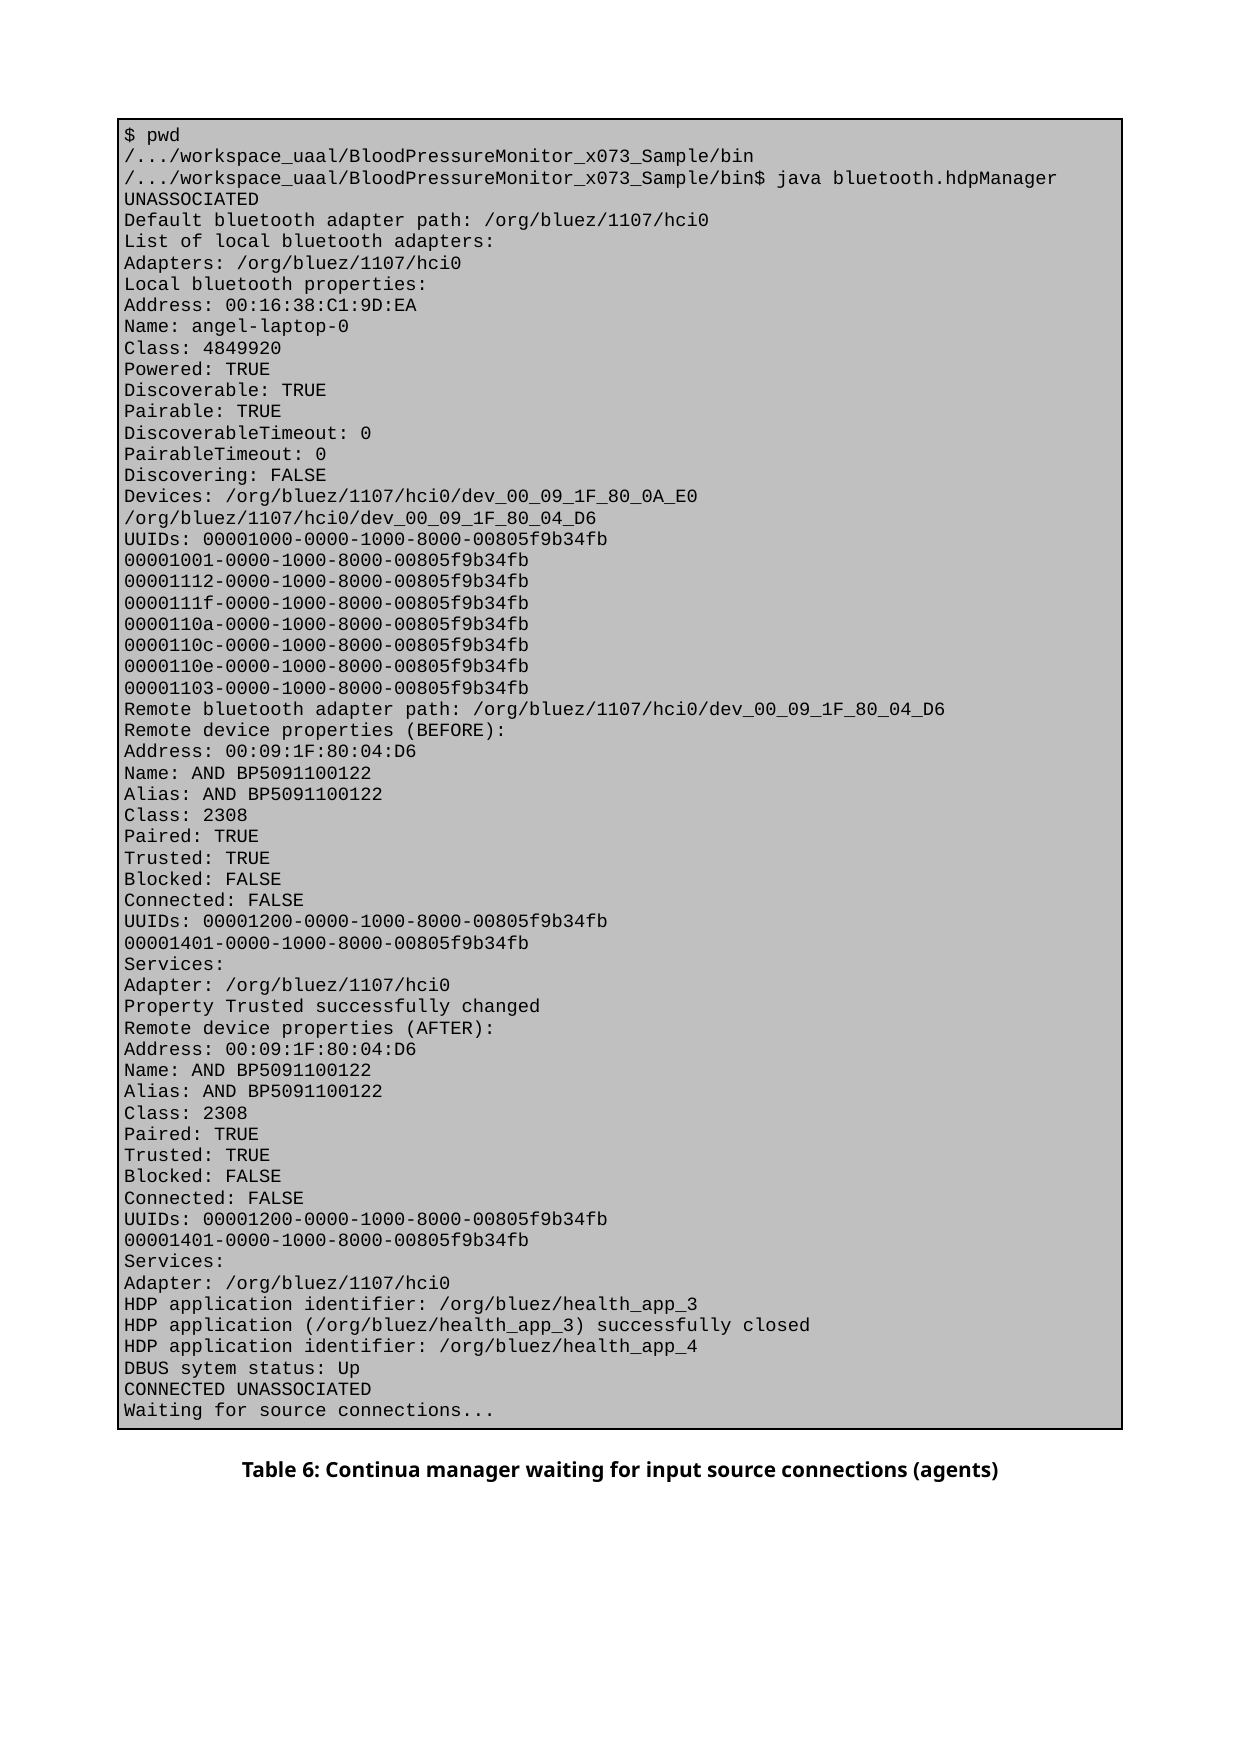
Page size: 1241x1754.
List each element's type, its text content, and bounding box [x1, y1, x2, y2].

table_header $ pwd /.../workspace_uaal/BloodPressureMonitor_x073_Sample/bin /.../workspace_uaal/BloodPressureMonitor_x073_Sample/bin$ java bluetooth.hdpManager UNASSOCIATED Default bluetooth adapter path: /org/bluez/1107/hci0 List of local bluetooth adapters: Adapters: /org/bluez/1107/hci0 Local bluetooth properties: Address: 00:16:38:C1:9D:EA Name: angel-laptop-0 Class: 4849920 Powered: TRUE Discoverable: TRUE Pairable: TRUE DiscoverableTimeout: 0 PairableTimeout: 0 Discovering: FALSE Devices: /org/bluez/1107/hci0/dev_00_09_1F_80_0A_E0 /org/bluez/1107/hci0/dev_00_09_1F_80_04_D6 UUIDs: 00001000-0000-1000-8000-00805f9b34fb 00001001-0000-1000-8000-00805f9b34fb 00001112-0000-1000-8000-00805f9b34fb 0000111f-0000-1000-8000-00805f9b34fb 0000110a-0000-1000-8000-00805f9b34fb 0000110c-0000-1000-8000-00805f9b34fb 0000110e-0000-1000-8000-00805f9b34fb 00001103-0000-1000-8000-00805f9b34fb Remote bluetooth adapter path: /org/bluez/1107/hci0/dev_00_09_1F_80_04_D6 Remote device properties (BEFORE): Address: 00:09:1F:80:04:D6 Name: AND BP5091100122 Alias: AND BP5091100122 Class: 2308 Paired: TRUE Trusted: TRUE Blocked: FALSE Connected: FALSE UUIDs: 00001200-0000-1000-8000-00805f9b34fb 00001401-0000-1000-8000-00805f9b34fb Services: Adapter: /org/bluez/1107/hci0 Property Trusted successfully changed Remote device properties (AFTER): Address: 00:09:1F:80:04:D6 Name: AND BP5091100122 Alias: AND BP5091100122 Class: 2308 Paired: TRUE Trusted: TRUE Blocked: FALSE Connected: FALSE UUIDs: 00001200-0000-1000-8000-00805f9b34fb 00001401-0000-1000-8000-00805f9b34fb Services: Adapter: /org/bluez/1107/hci0 HDP application identifier: /org/bluez/health_app_3 HDP application (/org/bluez/health_app_3) successfully closed HDP application identifier: /org/bluez/health_app_4 DBUS sytem status: Up CONNECTED UNASSOCIATED Waiting for source connections... [119, 120, 1121, 1428]
subtitle Table 6: Continua manager waiting for input source connections (agents) [118, 1455, 1122, 1483]
